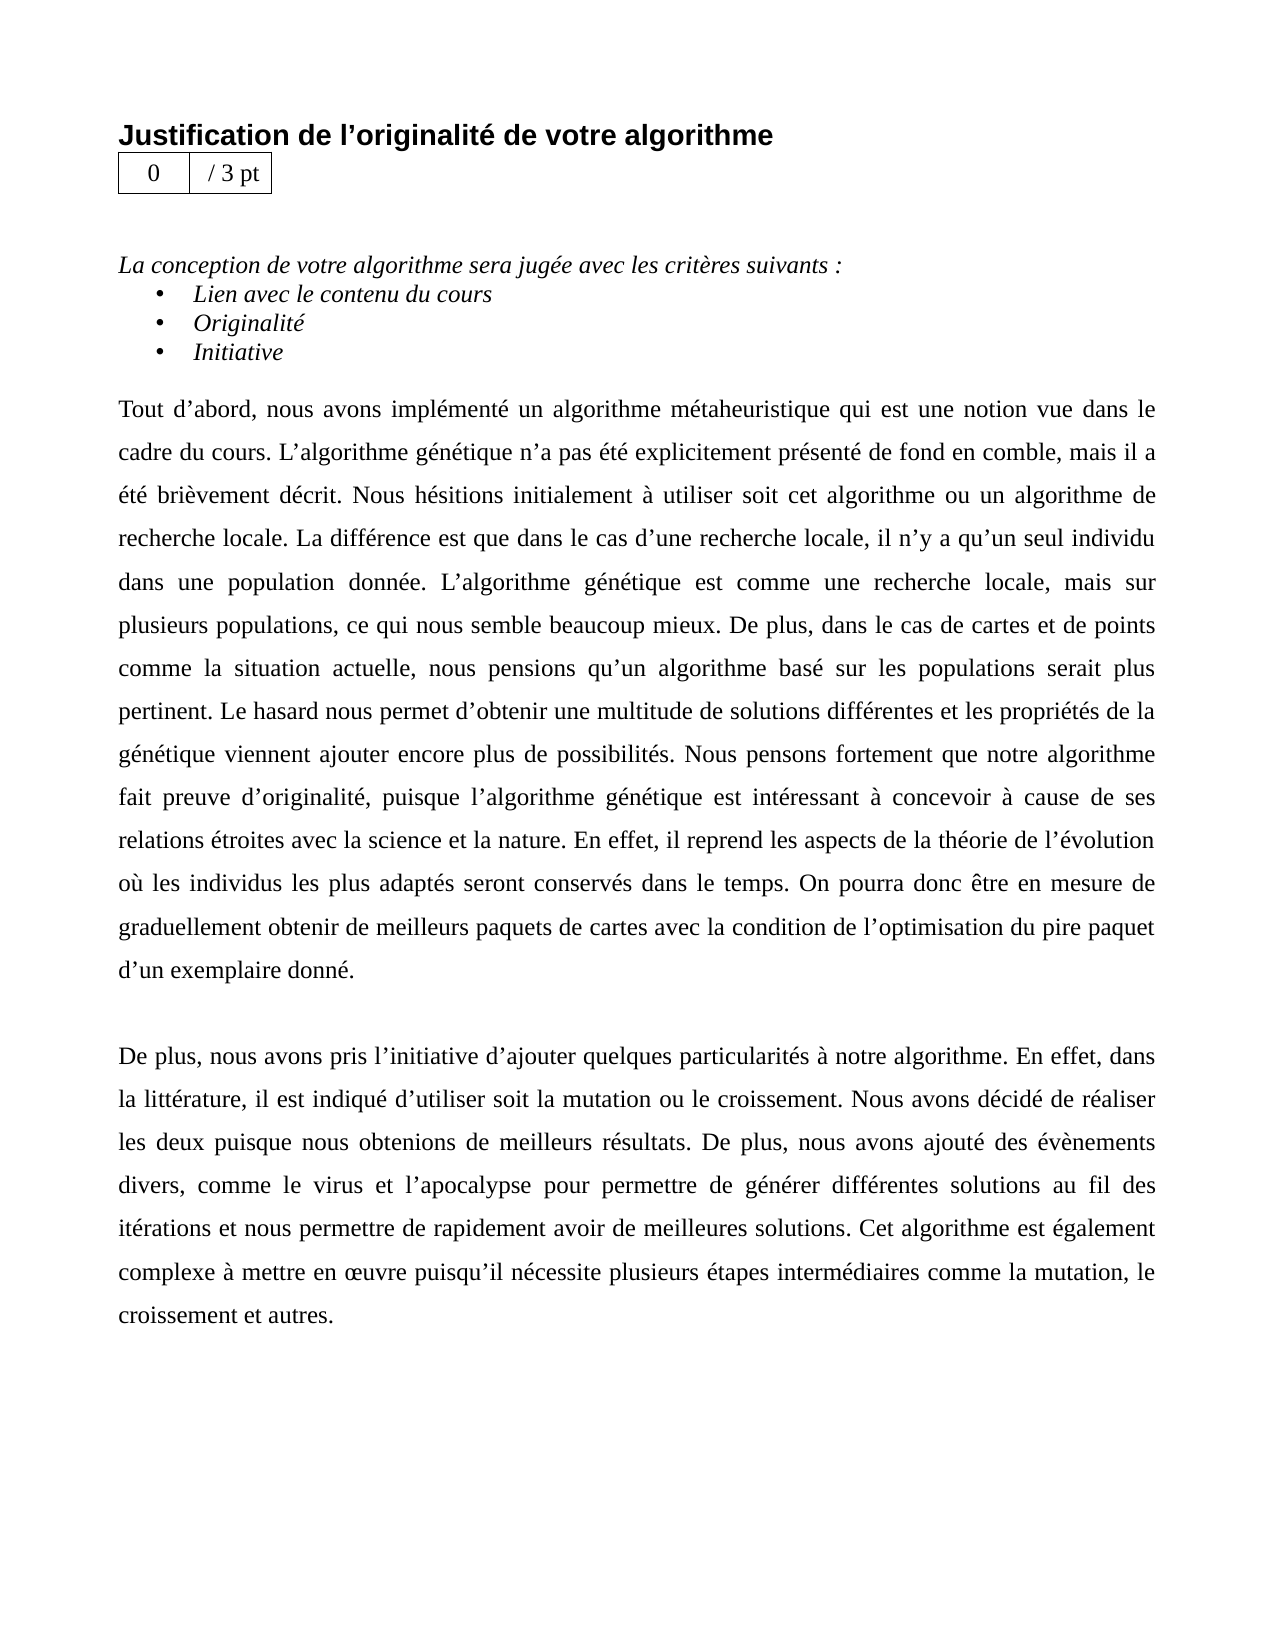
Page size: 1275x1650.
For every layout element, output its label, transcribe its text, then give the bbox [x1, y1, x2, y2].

list Lien avec le contenu du cours [156, 279, 1157, 308]
text De plus, nous avons pris l’initiative d’ajouter quelques particularités à notre algorithme. En effet, dans la littérature, il est indiqué d’utiliser soit la mutation ou le croissement. Nous avons décidé de réaliser les deux puisque nous obtenions de meilleurs résultats. De plus, nous avons ajouté des évènements divers, comme le virus et l’apocalypse pour permettre de générer différentes solutions au fil des itérations et nous permettre de rapidement avoir de meilleures solutions. Cet algorithme est également complexe à mettre en œuvre puisqu’il nécessite plusieurs étapes intermédiaires comme la mutation, le croissement et autres. [118, 1041, 1157, 1328]
table_header / 3 pt [190, 153, 271, 192]
list Initiative [156, 337, 1157, 365]
list Originalité [156, 308, 1157, 337]
subtitle Justification de l’originalité de votre algorithme [118, 118, 1157, 152]
text Tout d’abord, nous avons implémenté un algorithme métaheuristique qui est une notion vue dans le cadre du cours. L’algorithme génétique n’a pas été explicitement présenté de fond en comble, mais il a été brièvement décrit. Nous hésitions initialement à utiliser soit cet algorithme ou un algorithme de recherche locale. La différence est que dans le cas d’une recherche locale, il n’y a qu’un seul individu dans une population donnée. L’algorithme génétique est comme une recherche locale, mais sur plusieurs populations, ce qui nous semble beaucoup mieux. De plus, dans le cas de cartes et de points comme la situation actuelle, nous pensions qu’un algorithme basé sur les populations serait plus pertinent. Le hasard nous permet d’obtenir une multitude de solutions différentes et les propriétés de la génétique viennent ajouter encore plus de possibilités. Nous pensons fortement que notre algorithme fait preuve d’originalité, puisque l’algorithme génétique est intéressant à concevoir à cause de ses relations étroites avec la science et la nature. En effet, il reprend les aspects de la théorie de l’évolution où les individus les plus adaptés seront conservés dans le temps. On pourra donc être en mesure de graduellement obtenir de meilleurs paquets de cartes avec la condition de l’optimisation du pire paquet d’un exemplaire donné. [118, 394, 1157, 983]
table_header 0 [119, 153, 189, 192]
text La conception de votre algorithme sera jugée avec les critères suivants : [118, 250, 1157, 279]
